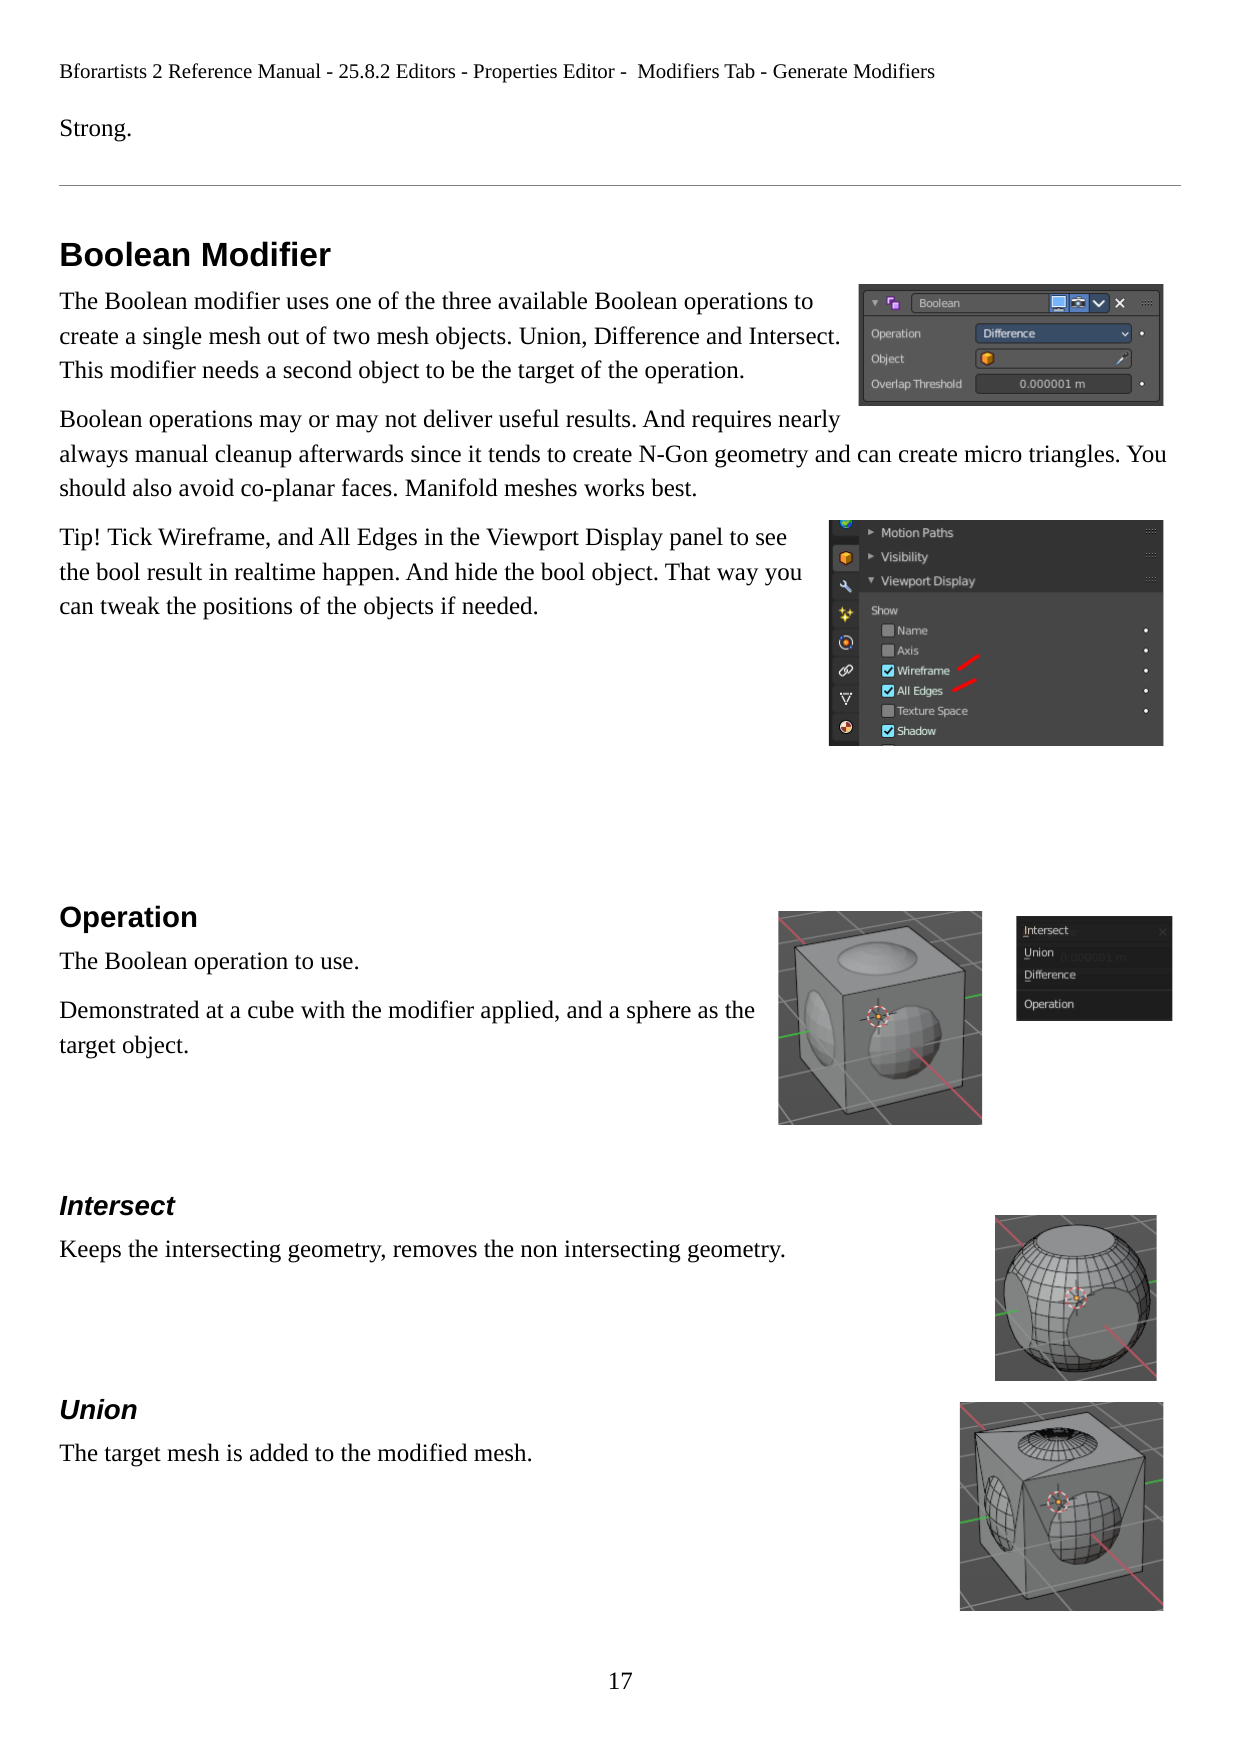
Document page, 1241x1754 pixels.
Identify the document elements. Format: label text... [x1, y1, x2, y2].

text The Boolean operation to use. [59, 946, 778, 975]
subtitle Boolean Modifier [59, 235, 1181, 274]
text [983, 996, 1181, 1059]
picture [778, 911, 983, 1125]
picture [959, 1402, 1164, 1611]
text The target mesh is added to the modified mesh. [59, 1438, 959, 1467]
picture [995, 1215, 1157, 1381]
subtitle Intersect [59, 1190, 1181, 1222]
text Demonstrated at a cube with the modifier applied, and a sphere as the target object. [59, 996, 778, 1059]
subtitle Union [59, 1394, 1181, 1426]
picture [828, 520, 1164, 746]
text [983, 946, 1016, 975]
picture [858, 284, 1164, 406]
text The Boolean modifier uses one of the three available Boolean operations to create a single mesh out of two mesh objects. Union, Difference and Intersect. This modifier needs a second object to be the target of the operation. [59, 286, 858, 384]
text Tip! Tick Wireframe, and All Edges in the Viewport Display panel to see the bool result in realtime happen. And hide the bool object. That way you can tweak the positions of the objects if needed. [59, 522, 828, 620]
text Keeps the intersecting geometry, removes the non intersecting geometry. [59, 1234, 995, 1263]
picture [1016, 916, 1173, 1021]
text Boolean operations may or may not deliver useful results. And requires nearly always manual cleanup afterwards since it tends to create N-Gon geometry and can create micro triangles. You should also avoid co-planar faces. Manifold meshes works best. [59, 404, 1181, 502]
text Strong. [59, 113, 1181, 141]
subtitle Operation [59, 900, 1181, 934]
